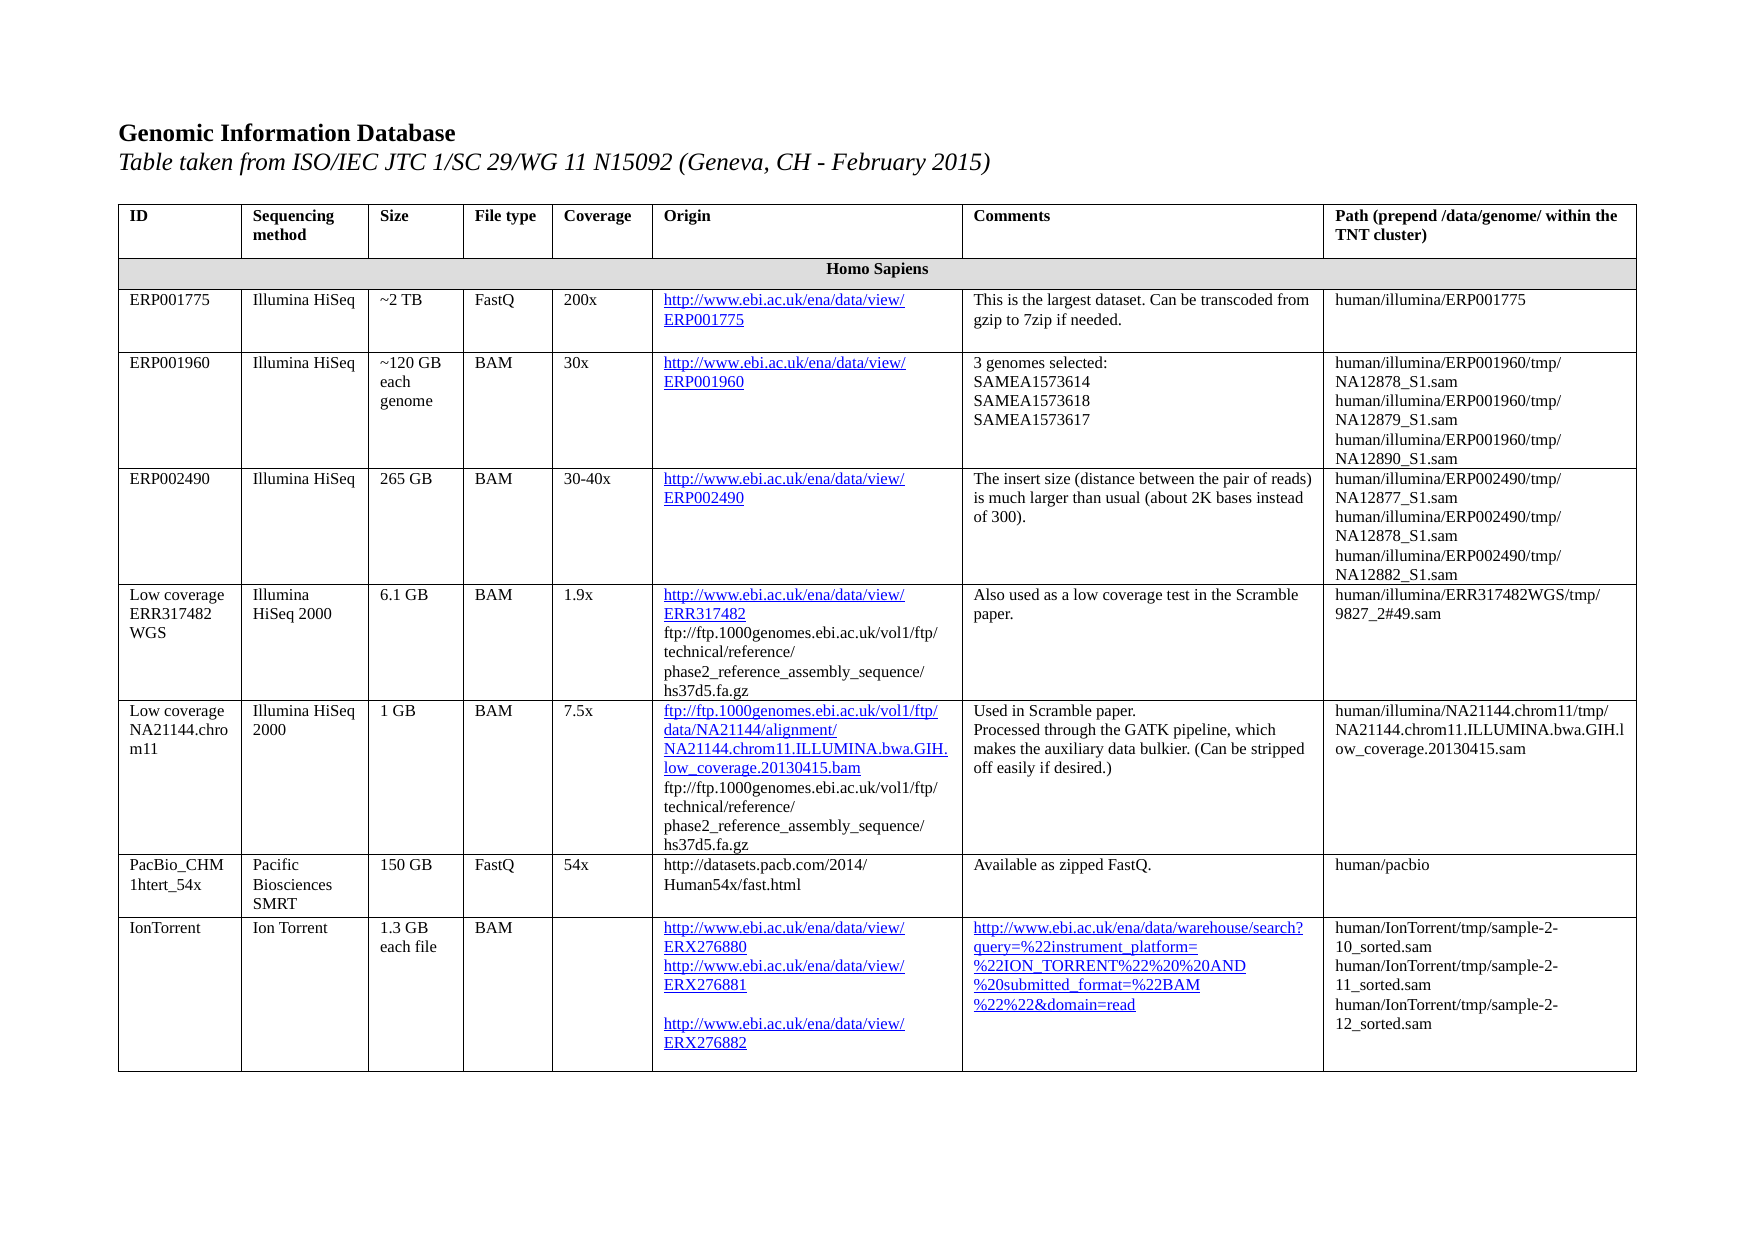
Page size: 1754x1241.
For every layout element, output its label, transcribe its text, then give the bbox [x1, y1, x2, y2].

table_cell 200x [553, 290, 652, 352]
table_cell 3 genomes selected: SAMEA1573614 SAMEA1573618 SAMEA1573617 [963, 353, 1323, 468]
table_cell 150 GB [369, 855, 463, 917]
table_cell This is the largest dataset. Can be transcoded from gzip to 7zip if needed. [963, 290, 1323, 352]
table_cell human/illumina/ERP002490/tmp/NA12877_S1.sam human/illumina/ERP002490/tmp/NA12878_S1.sam human/illumina/ERP002490/tmp/NA12882_S1.sam [1324, 469, 1636, 584]
table_cell Illumina HiSeq [242, 353, 368, 468]
table_cell FastQ [464, 290, 552, 352]
table_cell FastQ [464, 855, 552, 917]
table_header ID [119, 205, 241, 258]
table_cell Available as zipped FastQ. [963, 855, 1323, 917]
table_header Path (prepend /data/genome/ within the TNT cluster) [1324, 205, 1636, 258]
table_cell human/illumina/ERP001960/tmp/NA12878_S1.sam human/illumina/ERP001960/tmp/NA12879_S1.sam human/illumina/ERP001960/tmp/NA12890_S1.sam [1324, 353, 1636, 468]
table_cell ERP001960 [119, 353, 241, 468]
table_cell http://www.ebi.ac.uk/ena/data/warehouse/search?query=%22instrument_platform=%22ION_TORRENT%22%20%20AND%20submitted_format=%22BAM%22%22&domain=read [963, 918, 1323, 1071]
table_cell 30x [553, 353, 652, 468]
table_cell Illumina HiSeq 2000 [242, 701, 368, 854]
table_cell 54x [553, 855, 652, 917]
table_cell human/illumina/ERP001775 [1324, 290, 1636, 352]
table_cell Homo Sapiens [119, 259, 1636, 289]
table_header Coverage [553, 205, 652, 258]
table_cell IonTorrent [119, 918, 241, 1071]
table_cell ERP002490 [119, 469, 241, 584]
table_cell ~2 TB [369, 290, 463, 352]
table_cell human/pacbio [1324, 855, 1636, 917]
table_cell http://www.ebi.ac.uk/ena/data/view/ERP002490 [653, 469, 962, 584]
table_cell Used in Scramble paper. Processed through the GATK pipeline, which makes the auxiliary data bulkier. (Can be stripped off easily if desired.) [963, 701, 1323, 854]
table_cell 30-40x [553, 469, 652, 584]
table_cell Illumina HiSeq [242, 290, 368, 352]
table_cell Pacific Biosciences SMRT [242, 855, 368, 917]
table_cell The insert size (distance between the pair of reads) is much larger than usual (about 2K bases instead of 300). [963, 469, 1323, 584]
table_cell http://www.ebi.ac.uk/ena/data/view/ERR317482 ftp://ftp.1000genomes.ebi.ac.uk/vol1/ftp/technical/reference/phase2_reference_assembly_sequence/hs37d5.fa.gz [653, 585, 962, 700]
table_cell Illumina HiSeq [242, 469, 368, 584]
table_cell ~120 GB each genome [369, 353, 463, 468]
table_header Origin [653, 205, 962, 258]
table_header File type [464, 205, 552, 258]
table_cell BAM [464, 469, 552, 584]
table_cell 7.5x [553, 701, 652, 854]
table_cell BAM [464, 353, 552, 468]
table_cell [553, 918, 652, 1071]
table_cell BAM [464, 585, 552, 700]
table_cell human/illumina/NA21144.chrom11/tmp/NA21144.chrom11.ILLUMINA.bwa.GIH.low_coverage.20130415.sam [1324, 701, 1636, 854]
table_cell PacBio_CHM1htert_54x [119, 855, 241, 917]
table_header Comments [963, 205, 1323, 258]
table_cell 6.1 GB [369, 585, 463, 700]
table_cell 1.9x [553, 585, 652, 700]
table_cell Illumina HiSeq 2000 [242, 585, 368, 700]
text Genomic Information Database [118, 118, 1636, 147]
table_cell BAM [464, 918, 552, 1071]
table_header Size [369, 205, 463, 258]
table_cell http://www.ebi.ac.uk/ena/data/view/ERX276880 http://www.ebi.ac.uk/ena/data/view/ERX276881 http://www.ebi.ac.uk/ena/data/view/ERX276882 [653, 918, 962, 1071]
table_cell 265 GB [369, 469, 463, 584]
table_cell http://www.ebi.ac.uk/ena/data/view/ERP001960 [653, 353, 962, 468]
table_cell human/IonTorrent/tmp/sample-2-10_sorted.sam human/IonTorrent/tmp/sample-2-11_sorted.sam human/IonTorrent/tmp/sample-2-12_sorted.sam [1324, 918, 1636, 1071]
table_cell http://www.ebi.ac.uk/ena/data/view/ERP001775 [653, 290, 962, 352]
table_cell Ion Torrent [242, 918, 368, 1071]
table_cell human/illumina/ERR317482WGS/tmp/9827_2#49.sam [1324, 585, 1636, 700]
table_cell http://datasets.pacb.com/2014/Human54x/fast.html [653, 855, 962, 917]
table_cell ERP001775 [119, 290, 241, 352]
text Table taken from ISO/IEC JTC 1/SC 29/WG 11 N15092 (Geneva, CH - February 2015) [118, 147, 1636, 176]
table_cell 1.3 GB each file [369, 918, 463, 1071]
table_cell BAM [464, 701, 552, 854]
table_cell 1 GB [369, 701, 463, 854]
table_header Sequencing method [242, 205, 368, 258]
table_cell Low coverage NA21144.chrom11 [119, 701, 241, 854]
table_cell ftp://ftp.1000genomes.ebi.ac.uk/vol1/ftp/data/NA21144/alignment/NA21144.chrom11.ILLUMINA.bwa.GIH.low_coverage.20130415.bam ftp://ftp.1000genomes.ebi.ac.uk/vol1/ftp/technical/reference/phase2_reference_assembly_sequence/hs37d5.fa.gz [653, 701, 962, 854]
table_cell Low coverage ERR317482 WGS [119, 585, 241, 700]
table_cell Also used as a low coverage test in the Scramble paper. [963, 585, 1323, 700]
